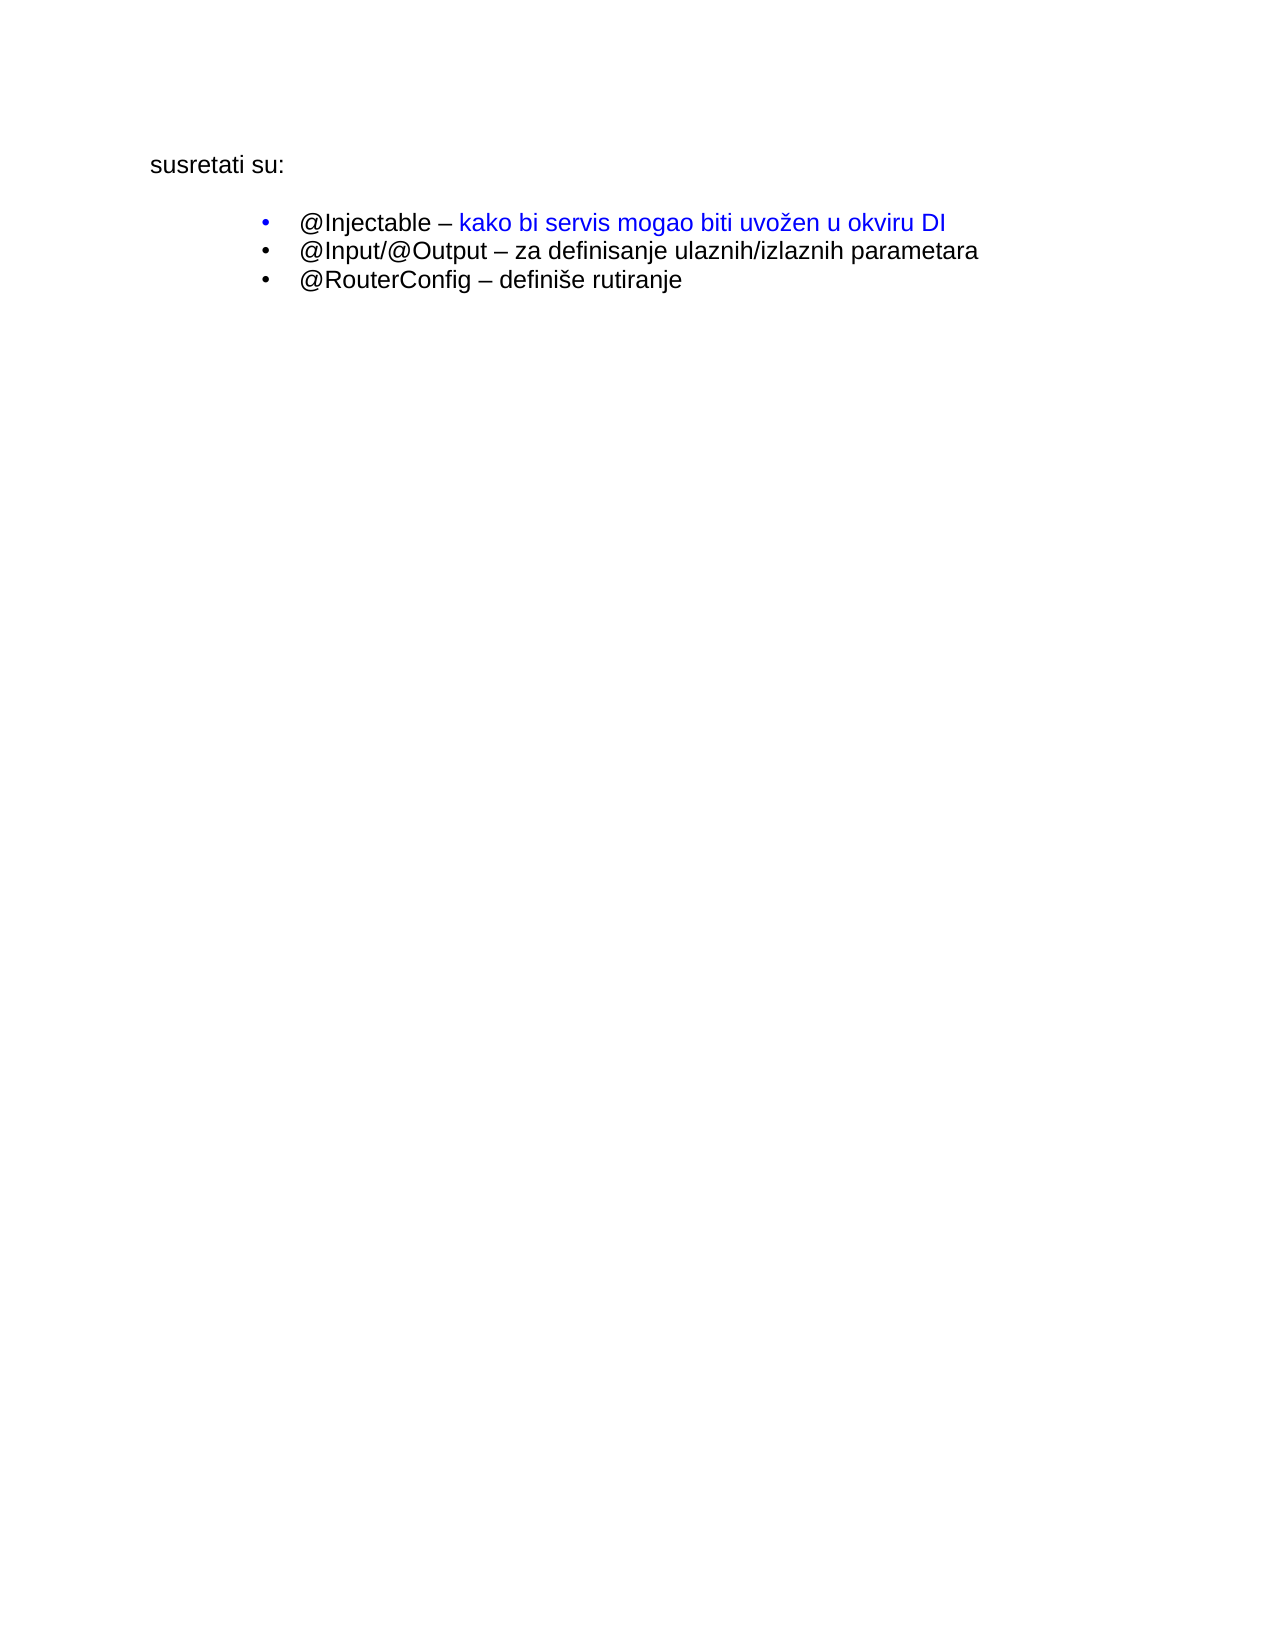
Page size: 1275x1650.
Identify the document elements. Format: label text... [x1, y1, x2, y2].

list @RouterConfig – definiše rutiranje [261, 265, 1125, 294]
list @Injectable – kako bi servis mogao biti uvožen u okviru DI [261, 207, 1125, 236]
list @Input/@Output – za definisanje ulaznih/izlaznih parametara [261, 236, 1125, 265]
text susretati su: [150, 150, 1125, 179]
